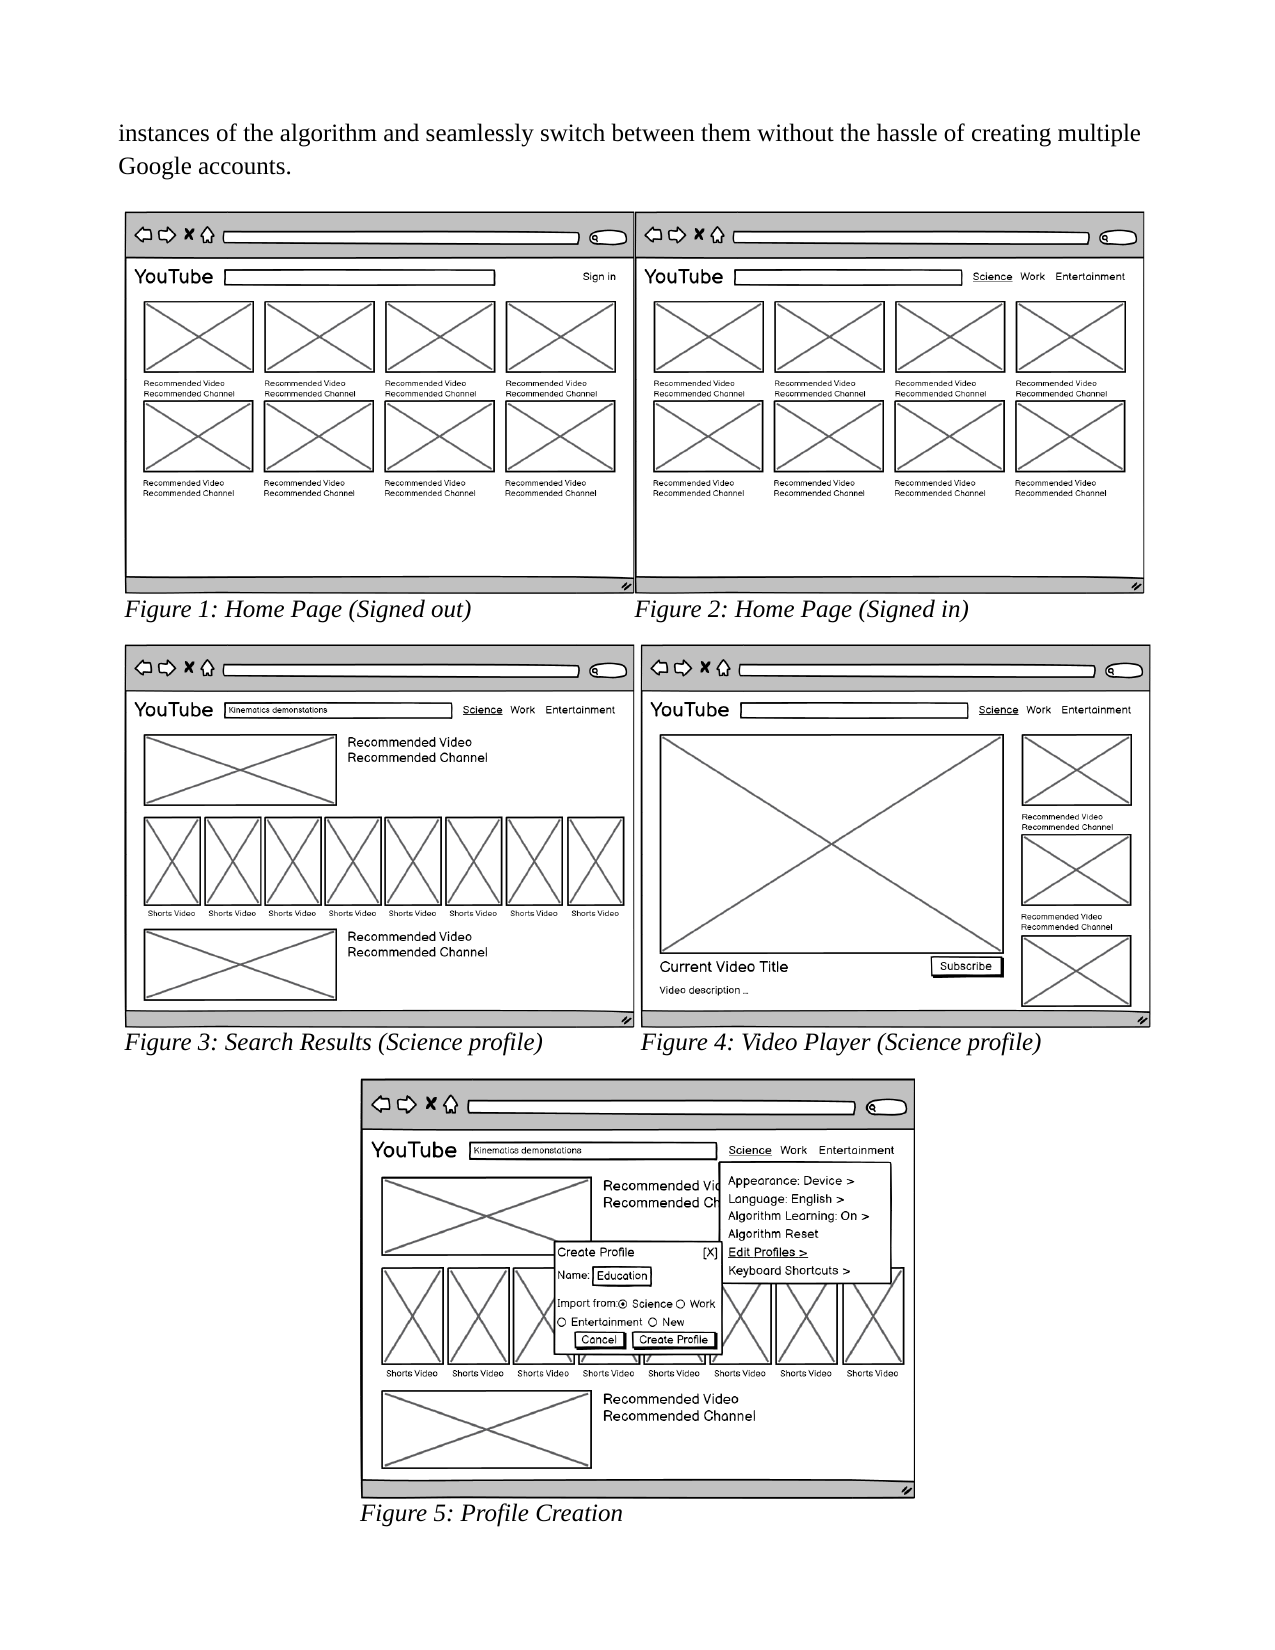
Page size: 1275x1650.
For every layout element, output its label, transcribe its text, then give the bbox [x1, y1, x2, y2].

text Figure 4: Video Player (Science profile) [641, 1028, 1151, 1056]
text Figure 3: Search Results (Science profile) [124, 1028, 634, 1056]
text Figure 5: Profile Creation [360, 1499, 915, 1527]
picture [124, 644, 635, 1028]
picture [360, 1078, 915, 1499]
picture [124, 211, 1145, 594]
picture [640, 644, 1151, 1028]
text instances of the algorithm and seamlessly switch between them without the hassle of creating multiple Google accounts. [118, 118, 1157, 180]
text Figure 2: Home Page (Signed in) [634, 594, 1144, 622]
text Figure 1: Home Page (Signed out) [124, 594, 634, 622]
